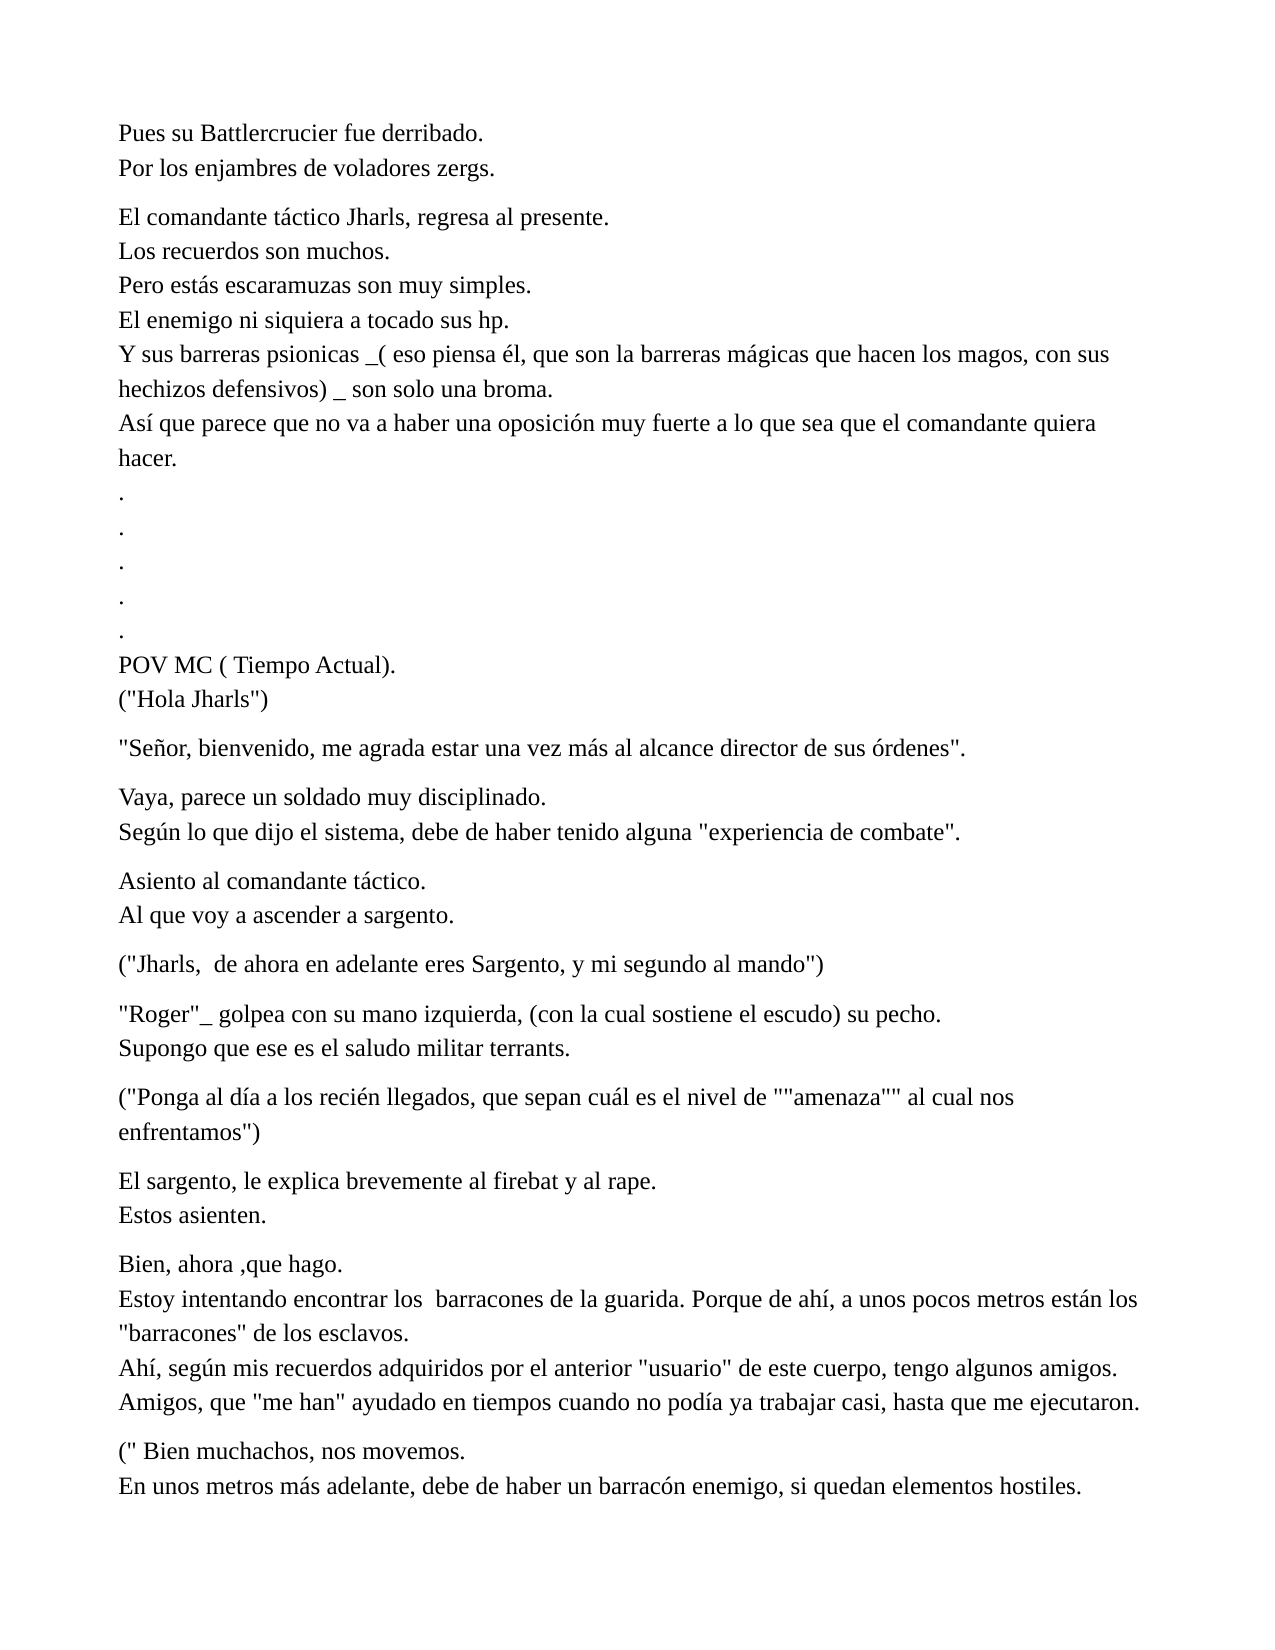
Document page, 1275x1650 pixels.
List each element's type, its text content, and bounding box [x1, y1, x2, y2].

text Bien, ahora ,que hago. Estoy intentando encontrar los barracones de la guarida. Porque de ahí, a unos pocos metros están los "barracones" de los esclavos. Ahí, según mis recuerdos adquiridos por el anterior "usuario" de este cuerpo, tengo algunos amigos. Amigos, que "me han" ayudado en tiempos cuando no podía ya trabajar casi, hasta que me ejecutaron. [118, 1249, 1157, 1416]
text El sargento, le explica brevemente al firebat y al rape. Estos asienten. [118, 1166, 1157, 1229]
text El comandante táctico Jharls, regresa al presente. Los recuerdos son muchos. Pero estás escaramuzas son muy simples. El enemigo ni siquiera a tocado sus hp. Y sus barreras psionicas _( eso piensa él, que son la barreras mágicas que hacen los magos, con sus hechizos defensivos) _ son solo una broma. Así que parece que no va a haber una oposición muy fuerte a lo que sea que el comandante quiera hacer. . . . . . POV MC ( Tiempo Actual). ("Hola Jharls") [118, 202, 1157, 713]
text "Señor, bienvenido, me agrada estar una vez más al alcance director de sus órdenes". [118, 733, 1157, 762]
text "Roger"_ golpea con su mano izquierda, (con la cual sostiene el escudo) su pecho. Supongo que ese es el saludo militar terrants. [118, 999, 1157, 1062]
text Vaya, parece un soldado muy disciplinado. Según lo que dijo el sistema, debe de haber tenido alguna "experiencia de combate". [118, 782, 1157, 846]
text Pues su Battlercrucier fue derribado. Por los enjambres de voladores zergs. [118, 118, 1157, 181]
text (" Bien muchachos, nos movemos. En unos metros más adelante, debe de haber un barracón enemigo, si quedan elementos hostiles. [118, 1436, 1157, 1499]
text Asiento al comandante táctico. Al que voy a ascender a sargento. [118, 866, 1157, 929]
text ("Jharls, de ahora en adelante eres Sargento, y mi segundo al mando") [118, 949, 1157, 978]
text ("Ponga al día a los recién llegados, que sepan cuál es el nivel de ""amenaza"" al cual nos enfrentamos") [118, 1082, 1157, 1145]
